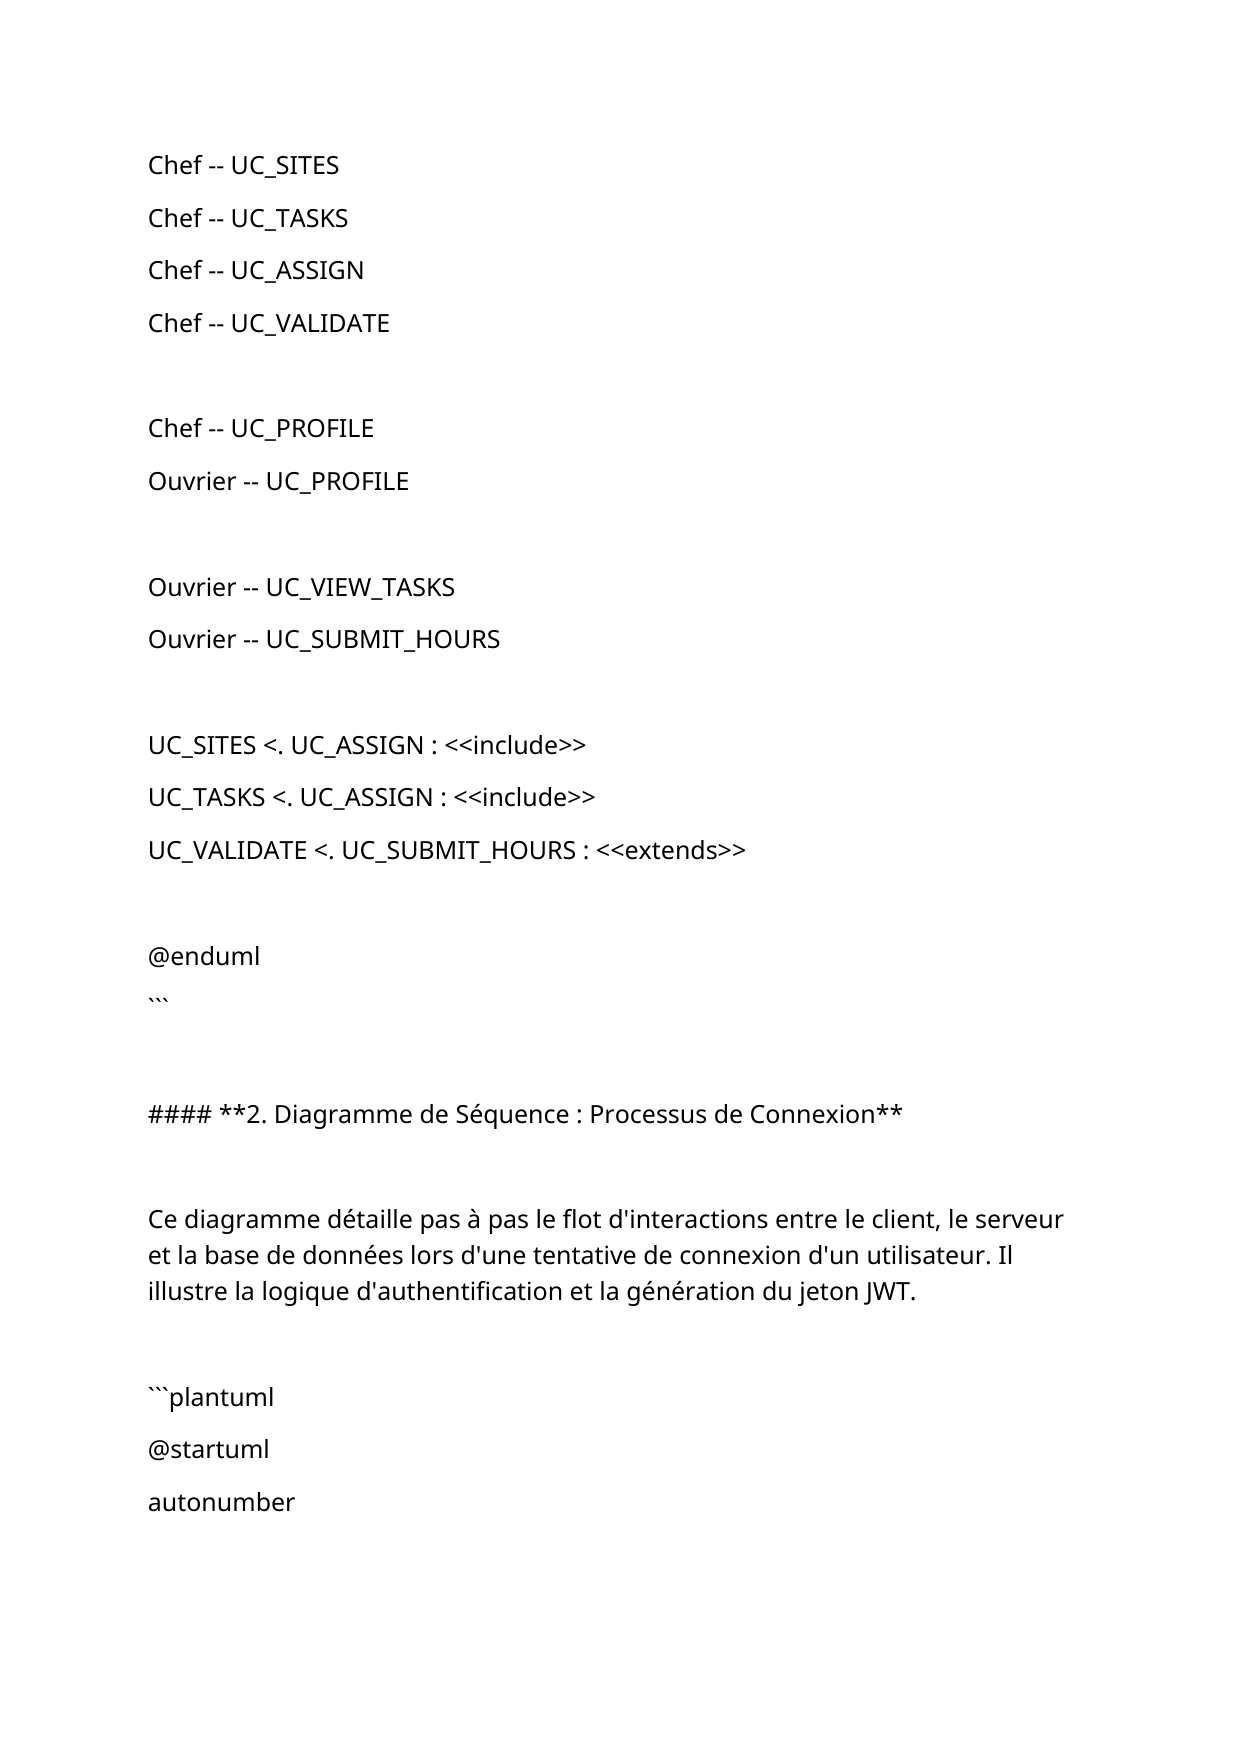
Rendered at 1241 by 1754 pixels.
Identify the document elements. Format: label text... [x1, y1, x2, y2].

text ```plantuml [148, 1379, 1093, 1413]
text Ouvrier -- UC_VIEW_TASKS [148, 569, 1093, 603]
text UC_TASKS <. UC_ASSIGN : <<include>> [148, 780, 1093, 814]
text UC_VALIDATE <. UC_SUBMIT_HOURS : <<extends>> [148, 833, 1093, 867]
text Chef -- UC_VALIDATE [148, 306, 1093, 340]
text UC_SITES <. UC_ASSIGN : <<include>> [148, 727, 1093, 761]
text @startuml [148, 1432, 1093, 1466]
text Chef -- UC_ASSIGN [148, 253, 1093, 287]
text #### **2. Diagramme de Séquence : Processus de Connexion** [148, 1096, 1093, 1130]
text @enduml [148, 938, 1093, 972]
text ``` [148, 991, 1093, 1025]
text autonumber [148, 1485, 1093, 1519]
text Ouvrier -- UC_SUBMIT_HOURS [148, 622, 1093, 656]
text Chef -- UC_PROFILE [148, 411, 1093, 445]
text Ce diagramme détaille pas à pas le flot d'interactions entre le client, le serveur et la base de données lors d'une tentative de connexion d'un utilisateur. Il illustre la logique d'authentification et la génération du jeton JWT. [148, 1202, 1093, 1308]
text Chef -- UC_TASKS [148, 200, 1093, 234]
text Chef -- UC_SITES [148, 148, 1093, 182]
text Ouvrier -- UC_PROFILE [148, 464, 1093, 498]
